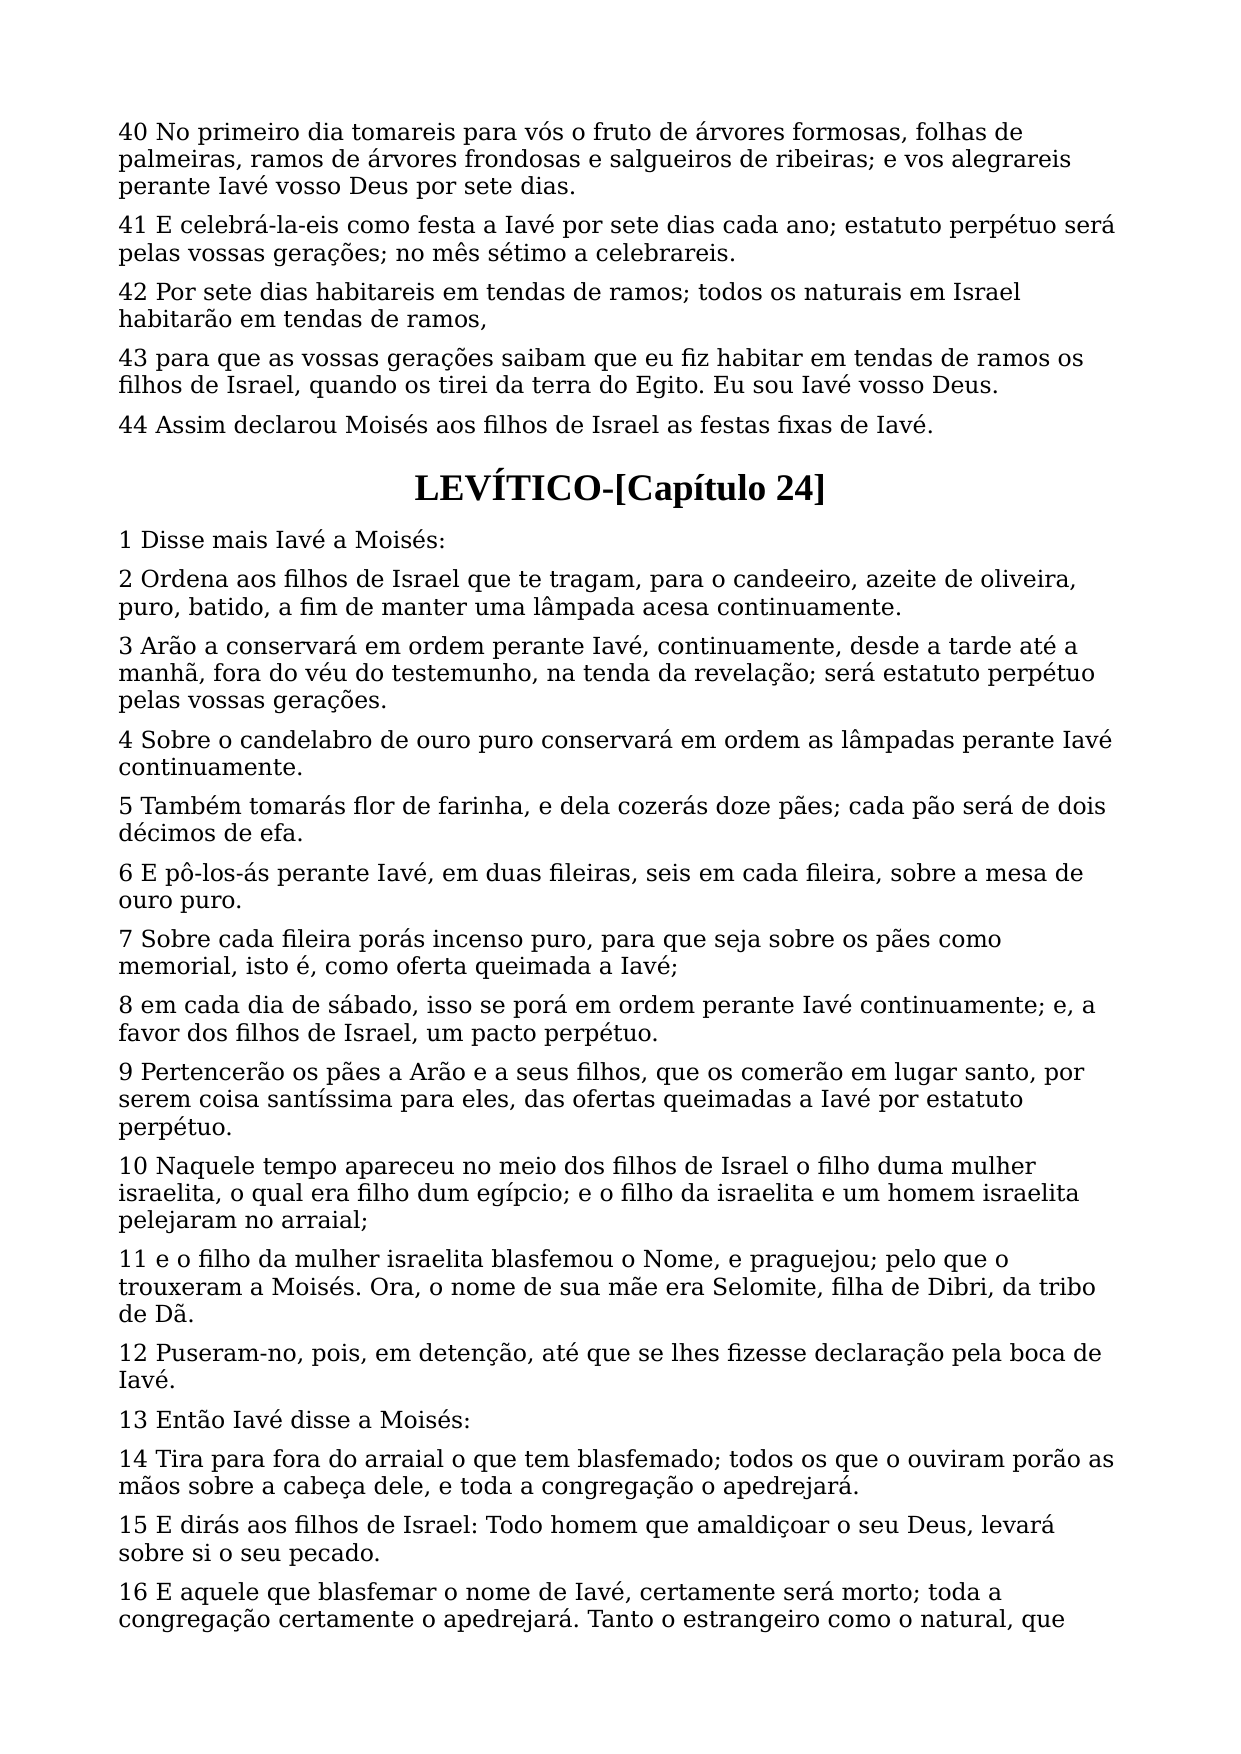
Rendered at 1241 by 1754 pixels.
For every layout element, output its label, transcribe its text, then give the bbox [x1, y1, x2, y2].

text 12 Puseram-no, pois, em detenção, até que se lhes fizesse declaração pela boca de Iavé. [118, 1340, 1122, 1394]
text 4 Sobre o candelabro de ouro puro conservará em ordem as lâmpadas perante Iavé continuamente. [118, 726, 1122, 781]
text 44 Assim declarou Moisés aos filhos de Israel as festas fixas de Iavé. [118, 411, 1122, 438]
text 42 Por sete dias habitareis em tendas de ramos; todos os naturais em Israel habitarão em tendas de ramos, [118, 278, 1122, 333]
text 16 E aquele que blasfemar o nome de Iavé, certamente será morto; toda a congregação certamente o apedrejará. Tanto o estrangeiro como o natural, que [118, 1578, 1122, 1633]
text 9 Pertencerão os pães a Arão e a seus filhos, que os comerão em lugar santo, por serem coisa santíssima para eles, das ofertas queimadas a Iavé por estatuto perpétuo. [118, 1058, 1122, 1140]
text 13 Então Iavé disse a Moisés: [118, 1406, 1122, 1433]
text 11 e o filho da mulher israelita blasfemou o Nome, e praguejou; pelo que o trouxeram a Moisés. Ora, o nome de sua mãe era Selomite, filha de Dibri, da tribo de Dã. [118, 1246, 1122, 1328]
text 40 No primeiro dia tomareis para vós o fruto de árvores formosas, folhas de palmeiras, ramos de árvores frondosas e salgueiros de ribeiras; e vos alegrareis perante Iavé vosso Deus por sete dias. [118, 118, 1122, 200]
text 8 em cada dia de sábado, isso se porá em ordem perante Iavé continuamente; e, a favor dos filhos de Israel, um pacto perpétuo. [118, 992, 1122, 1047]
text 6 E pô-los-ás perante Iavé, em duas fileiras, seis em cada fileira, sobre a mesa de ouro puro. [118, 859, 1122, 914]
text 15 E dirás aos filhos de Israel: Todo homem que amaldiçoar o seu Deus, levará sobre si o seu pecado. [118, 1512, 1122, 1566]
text 43 para que as vossas gerações saibam que eu fiz habitar em tendas de ramos os filhos de Israel, quando os tirei da terra do Egito. Eu sou Iavé vosso Deus. [118, 345, 1122, 399]
subtitle LEVÍTICO-[Capítulo 24] [118, 465, 1122, 508]
text 7 Sobre cada fileira porás incenso puro, para que seja sobre os pães como memorial, isto é, como oferta queimada a Iavé; [118, 926, 1122, 980]
text 41 E celebrá-la-eis como festa a Iavé por sete dias cada ano; estatuto perpétuo será pelas vossas gerações; no mês sétimo a celebrareis. [118, 212, 1122, 266]
text 1 Disse mais Iavé a Moisés: [118, 527, 1122, 554]
text 2 Ordena aos filhos de Israel que te tragam, para o candeeiro, azeite de oliveira, puro, batido, a fim de manter uma lâmpada acesa continuamente. [118, 566, 1122, 621]
text 3 Arão a conservará em ordem perante Iavé, continuamente, desde a tarde até a manhã, fora do véu do testemunho, na tenda da revelação; será estatuto perpétuo pelas vossas gerações. [118, 632, 1122, 714]
text 10 Naquele tempo apareceu no meio dos filhos de Israel o filho duma mulher israelita, o qual era filho dum egípcio; e o filho da israelita e um homem israelita pelejaram no arraial; [118, 1152, 1122, 1234]
text 5 Também tomarás flor de farinha, e dela cozerás doze pães; cada pão será de dois décimos de efa. [118, 793, 1122, 847]
text 14 Tira para fora do arraial o que tem blasfemado; todos os que o ouviram porão as mãos sobre a cabeça dele, e toda a congregação o apedrejará. [118, 1445, 1122, 1500]
